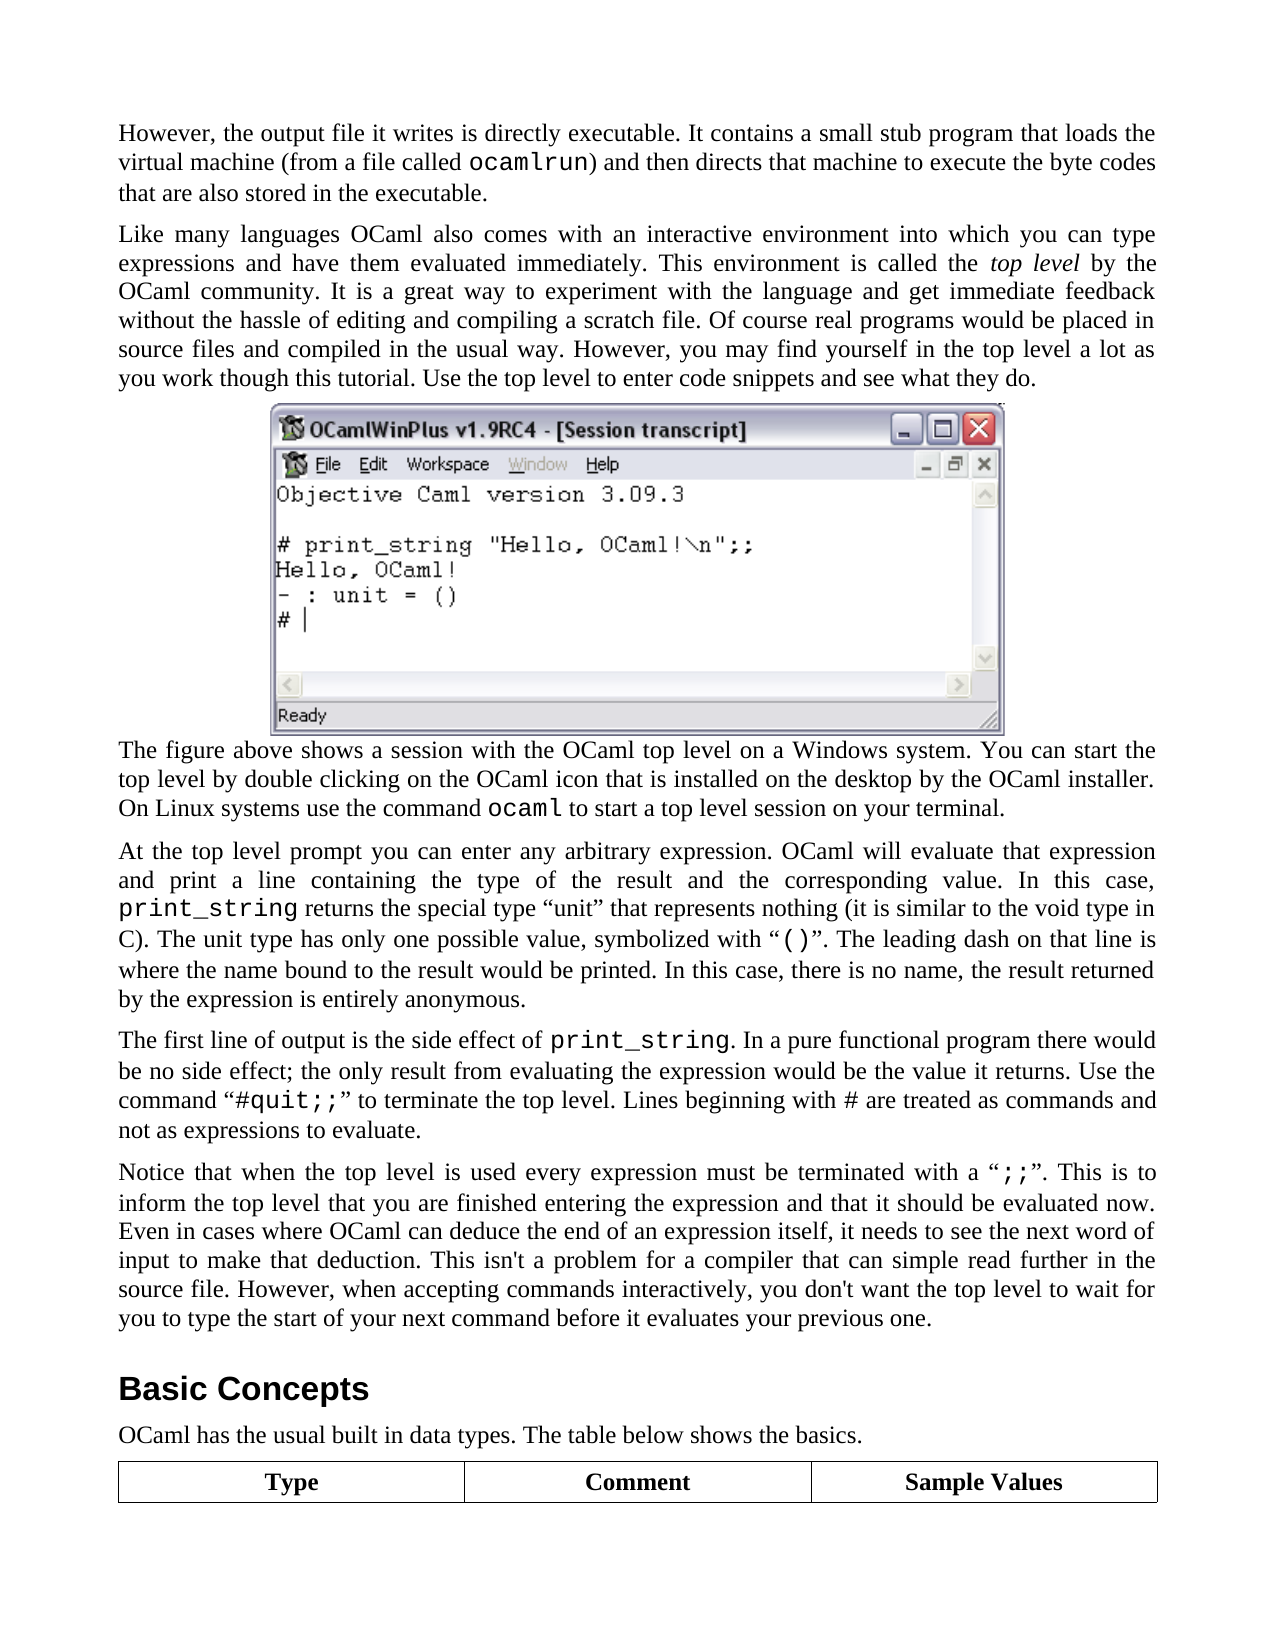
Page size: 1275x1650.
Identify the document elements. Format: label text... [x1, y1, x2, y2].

text The first line of output is the side effect of print_string. In a pure functional program there would be no side effect; the only result from evaluating the expression would be the value it returns. Use the command “#quit;;” to terminate the top level. Lines beginning with # are treated as commands and not as expressions to evaluate. [118, 1025, 1157, 1144]
text Notice that when the top level is used every expression must be terminated with a “;;”. This is to inform the top level that you are finished entering the expression and that it should be evaluated now. Even in cases where OCaml can deduce the end of an expression itself, it needs to see the next word of input to make that deduction. This isn't a problem for a compiler that can simple read further in the source file. However, when accepting commands interactively, you don't want the top level to wait for you to type the start of your next command before it evaluates your previous one. [118, 1157, 1157, 1331]
text However, the output file it writes is directly executable. It contains a small stub program that loads the virtual machine (from a file called ocamlrun) and then directs that machine to execute the byte codes that are also stored in the executable. [118, 118, 1157, 206]
text OCaml has the usual built in data types. The table below shows the basics. [118, 1420, 1157, 1449]
text Like many languages OCaml also comes with an interactive environment into which you can type expressions and have them evaluated immediately. This environment is called the top level by the OCaml community. It is a great way to experiment with the language and get immediate feedback without the hassle of editing and compiling a scratch file. Of course real programs would be placed in source files and compiled in the usual way. However, you may find yourself in the top level a lot as you work though this tutorial. Use the top level to enter code snippets and see what they do. [118, 219, 1157, 391]
text At the top level prompt you can enter any arbitrary expression. OCaml will evaluate that expression and print a line containing the type of the result and the corresponding value. In this case, print_string returns the special type “unit” that represents nothing (it is similar to the void type in C). The unit type has only one possible value, symbolized with “()”. The leading dash on that line is where the name bound to the result would be printed. In this case, there is no name, the result returned by the expression is entirely anonymous. [118, 836, 1157, 1013]
picture [270, 403, 1005, 736]
table_header Comment [465, 1462, 811, 1502]
table_header Sample Values [812, 1462, 1157, 1502]
table_header Type [119, 1462, 464, 1502]
text The figure above shows a session with the OCaml top level on a Windows system. You can start the top level by double clicking on the OCaml icon that is installed on the desktop by the OCaml installer. On Linux systems use the command ocaml to start a top level session on your terminal. [118, 404, 1157, 823]
subtitle Basic Concepts [118, 1369, 1157, 1408]
